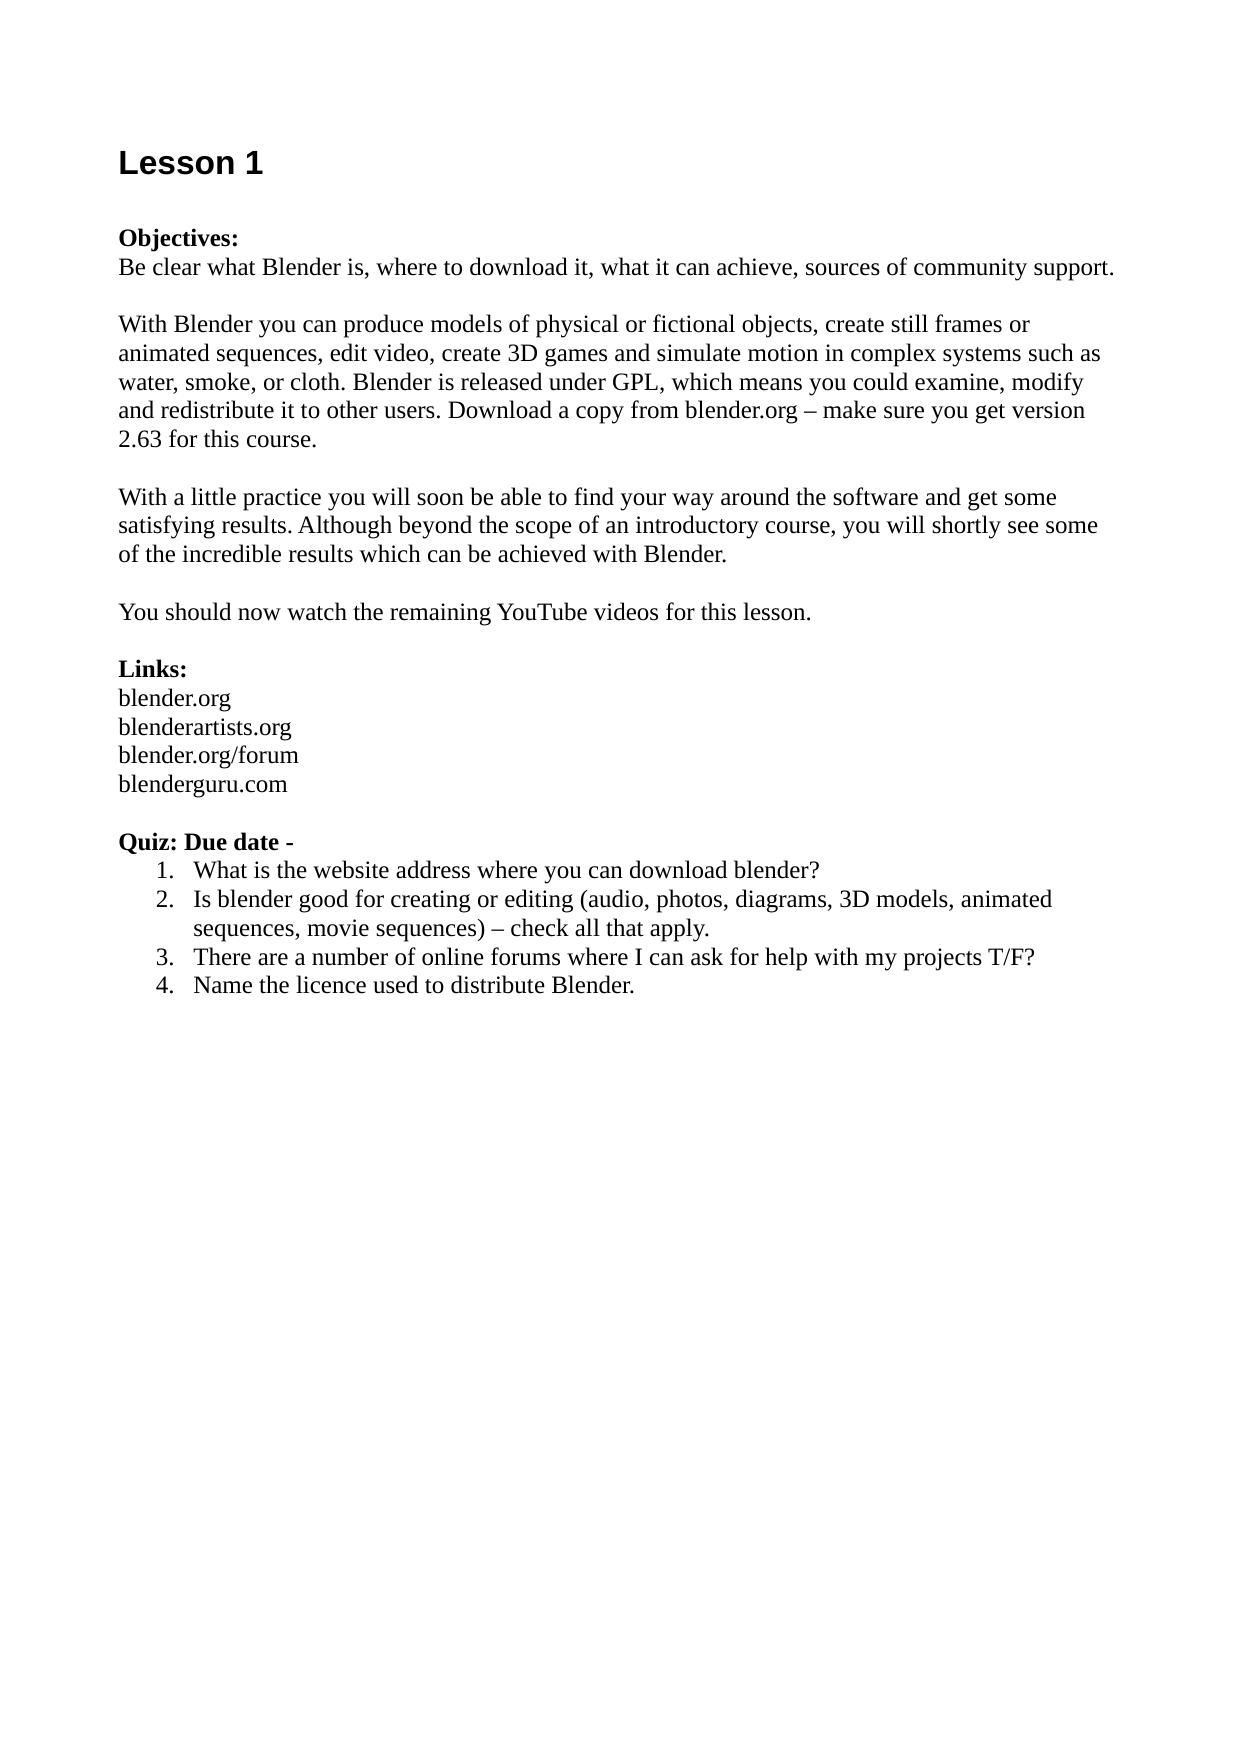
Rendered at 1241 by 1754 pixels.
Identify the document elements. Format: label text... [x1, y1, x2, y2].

text You should now watch the remaining YouTube videos for this lesson. [118, 597, 1122, 626]
text Be clear what Blender is, where to download it, what it can achieve, sources of community support. [118, 252, 1122, 281]
list What is the website address where you can download blender? [156, 856, 1122, 884]
text blenderartists.org [118, 712, 1122, 741]
text With a little practice you will soon be able to find your way around the software and get some satisfying results. Although beyond the scope of an introductory course, you will shortly see some of the incredible results which can be achieved with Blender. [118, 482, 1122, 568]
list There are a number of online forums where I can ask for help with my projects T/F? [156, 942, 1122, 971]
text Objectives: [118, 223, 1122, 252]
subtitle Lesson 1 [118, 143, 1122, 182]
list Name the licence used to distribute Blender. [156, 971, 1122, 999]
text blender.org/forum [118, 741, 1122, 769]
list Is blender good for creating or editing (audio, photos, diagrams, 3D models, animated sequences, movie sequences) – check all that apply. [156, 884, 1122, 942]
text blenderguru.com [118, 769, 1122, 798]
text With Blender you can produce models of physical or fictional objects, create still frames or animated sequences, edit video, create 3D games and simulate motion in complex systems such as water, smoke, or cloth. Blender is released under GPL, which means you could examine, modify and redistribute it to other users. Download a copy from blender.org – make sure you get version 2.63 for this course. [118, 309, 1122, 453]
text Quiz: Due date - [118, 827, 1122, 856]
text Links: [118, 654, 1122, 683]
text blender.org [118, 683, 1122, 712]
